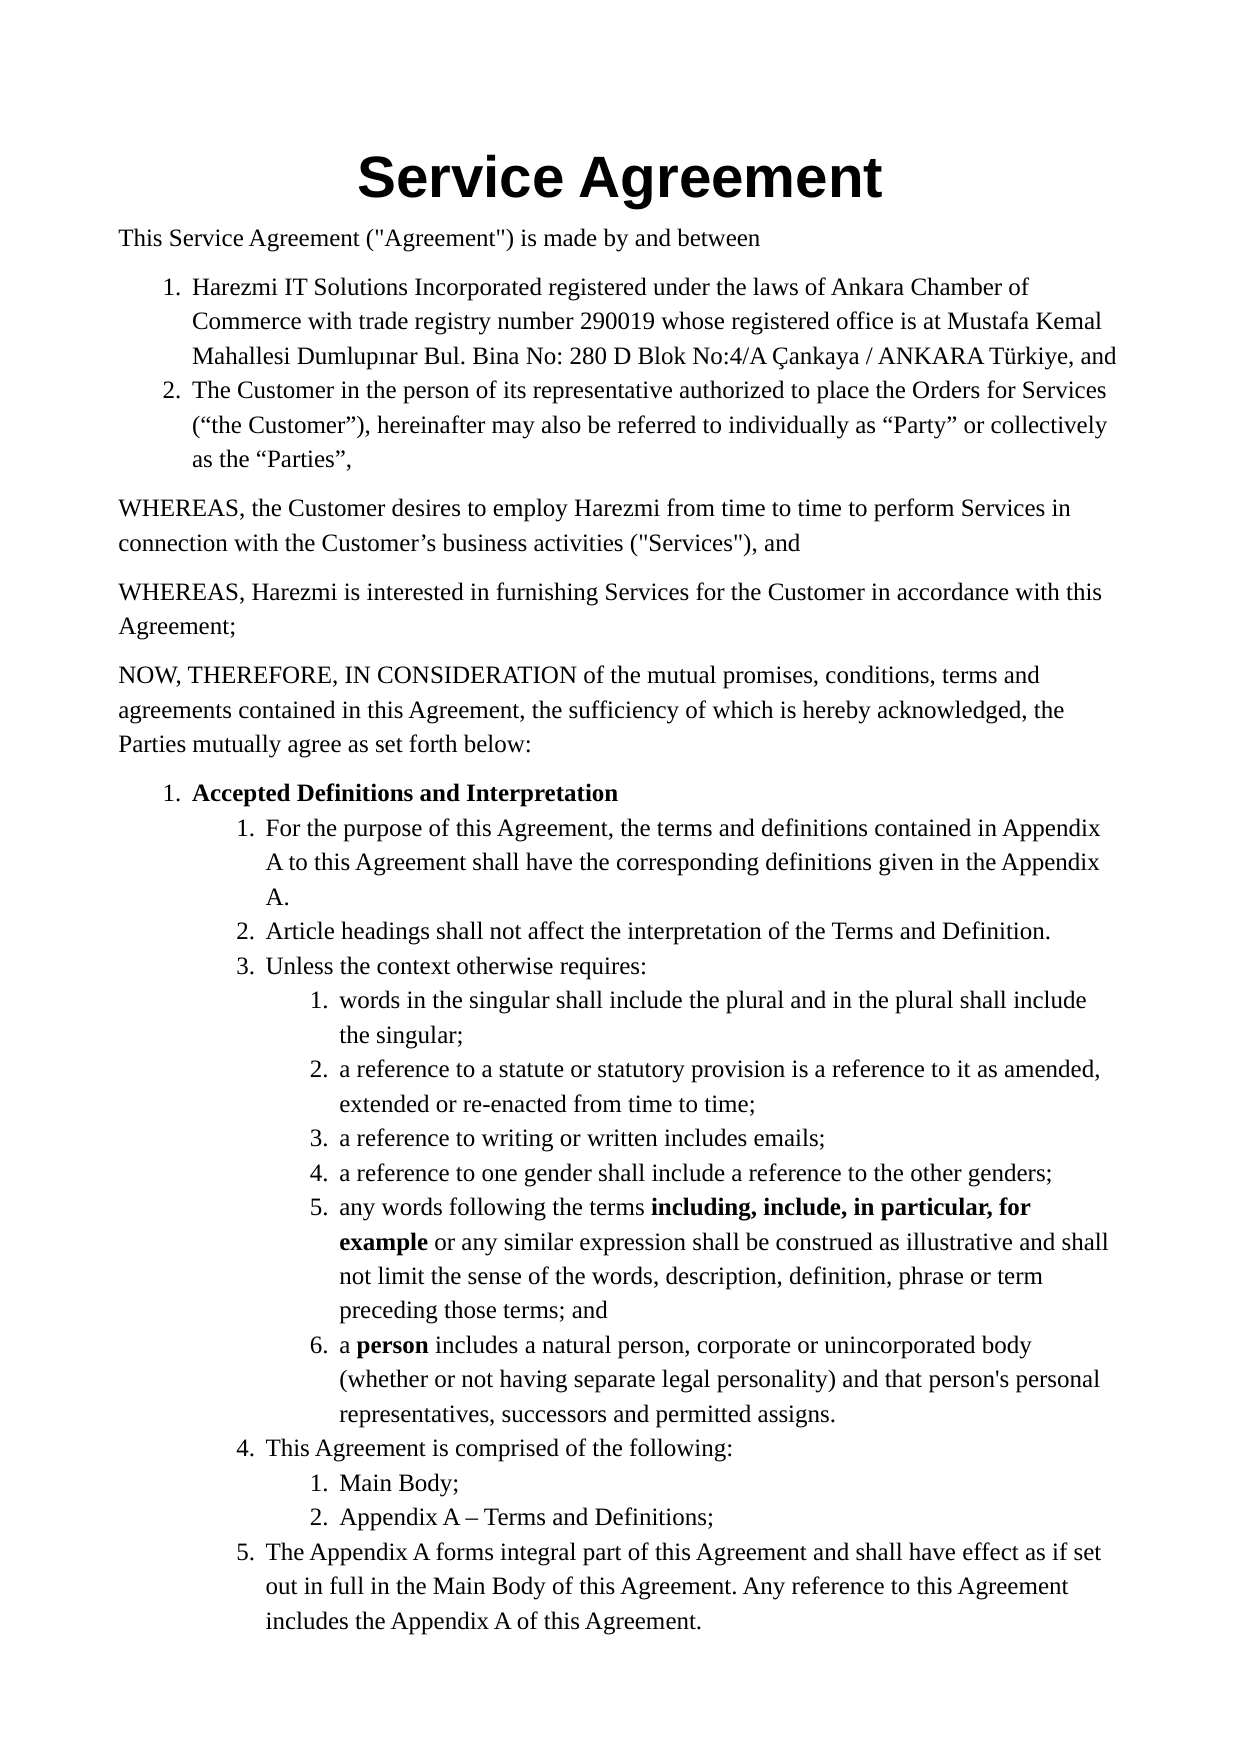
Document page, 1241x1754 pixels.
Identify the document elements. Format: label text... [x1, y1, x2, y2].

list Article headings shall not affect the interpretation of the Terms and Definition. [236, 916, 1122, 945]
list Harezmi IT Solutions Incorporated registered under the laws of Ankara Chamber of Commerce with trade registry number 290019 whose registered office is at Mustafa Kemal Mahallesi Dumlupınar Bul. Bina No: 280 D Blok No:4/A Çankaya / ANKARA Türkiye, and [162, 272, 1122, 369]
title Service Agreement [118, 143, 1122, 210]
list The Customer in the person of its representative authorized to place the Orders for Services (“the Customer”), hereinafter may also be referred to individually as “Party” or collectively as the “Parties”, [162, 375, 1122, 473]
list a person includes a natural person, corporate or unincorporated body (whether or not having separate legal personality) and that person's personal representatives, successors and permitted assigns. [309, 1330, 1122, 1428]
list This Agreement is comprised of the following: [236, 1433, 1122, 1462]
list Main Body; [309, 1468, 1122, 1497]
list Unless the context otherwise requires: [236, 951, 1122, 979]
text WHEREAS, the Customer desires to employ Harezmi from time to time to perform Services in connection with the Customer’s business activities ("Services"), and [118, 493, 1122, 556]
list Appendix A – Terms and Definitions; [309, 1502, 1122, 1531]
text NOW, THEREFORE, IN CONSIDERATION of the mutual promises, conditions, terms and agreements contained in this Agreement, the sufficiency of which is hereby acknowledged, the Parties mutually agree as set forth below: [118, 660, 1122, 758]
text This Service Agreement ("Agreement") is made by and between [118, 223, 1122, 251]
list a reference to writing or written includes emails; [309, 1123, 1122, 1152]
list a reference to one gender shall include a reference to the other genders; [309, 1158, 1122, 1186]
list any words following the terms including, include, in particular, for example or any similar expression shall be construed as illustrative and shall not limit the sense of the words, description, definition, phrase or term preceding those terms; and [309, 1192, 1122, 1324]
list a reference to a statute or statutory provision is a reference to it as amended, extended or re-enacted from time to time; [309, 1054, 1122, 1117]
text WHEREAS, Harezmi is interested in furnishing Services for the Customer in accordance with this Agreement; [118, 577, 1122, 640]
list The Appendix A forms integral part of this Agreement and shall have effect as if set out in full in the Main Body of this Agreement. Any reference to this Agreement includes the Appendix A of this Agreement. [236, 1537, 1122, 1634]
list words in the singular shall include the plural and in the plural shall include the singular; [309, 985, 1122, 1048]
list For the purpose of this Agreement, the terms and definitions contained in Appendix A to this Agreement shall have the corresponding definitions given in the Appendix A. [236, 813, 1122, 911]
list Accepted Definitions and Interpretation [162, 778, 1122, 807]
